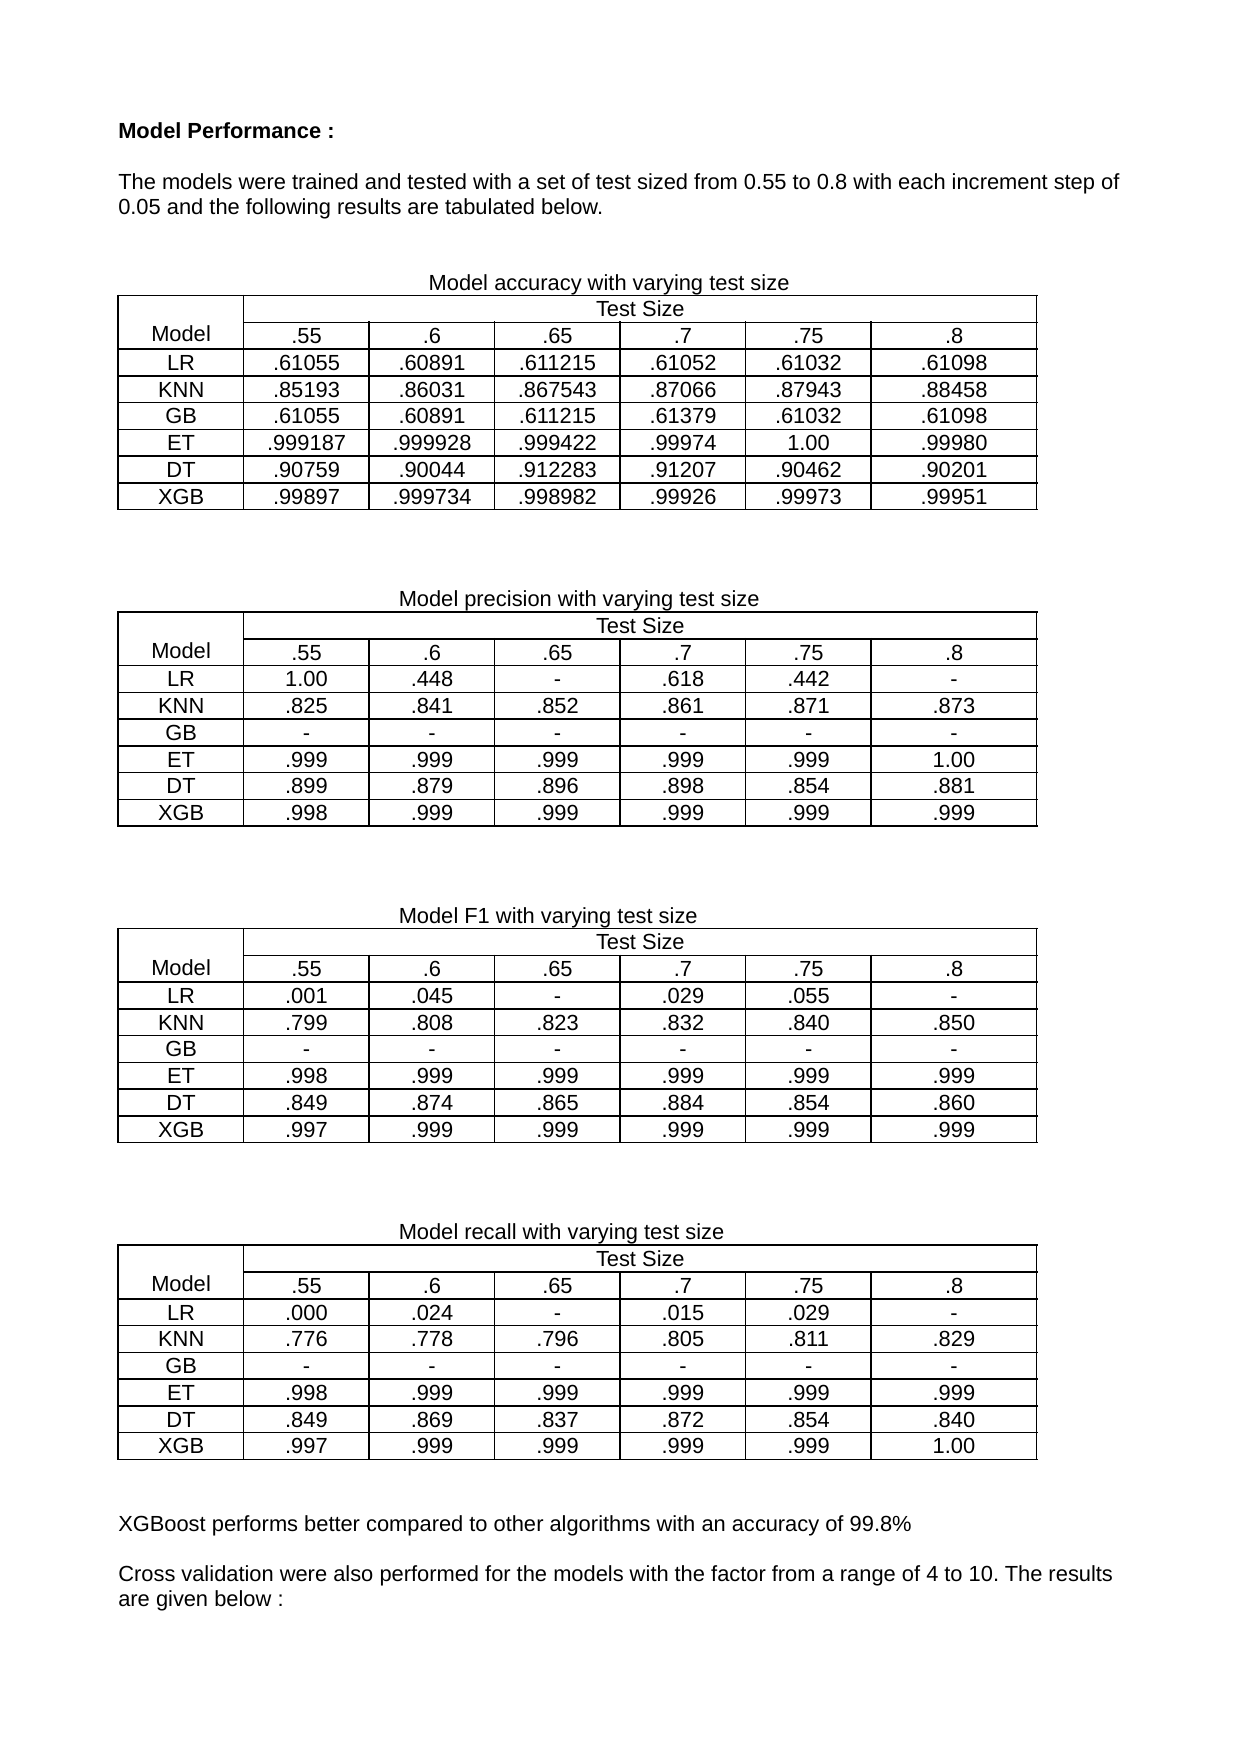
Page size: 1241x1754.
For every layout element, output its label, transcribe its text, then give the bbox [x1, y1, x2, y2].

table_cell .001 [244, 983, 368, 1008]
table_cell .65 [495, 1273, 619, 1298]
table_cell - [872, 1353, 1036, 1378]
table_cell .865 [495, 1090, 619, 1115]
table_cell .65 [495, 323, 619, 348]
table_cell .8 [872, 1273, 1036, 1298]
table_cell .6 [370, 956, 494, 981]
table_header Test Size [244, 296, 1036, 321]
table_cell .776 [244, 1326, 368, 1351]
table_cell - [244, 1036, 368, 1062]
table_cell .029 [621, 983, 745, 1008]
table_cell GB [119, 1353, 243, 1378]
table_cell - [370, 720, 494, 745]
table_cell .999 [746, 1063, 870, 1088]
table_cell .999 [746, 747, 870, 772]
table_cell .999 [872, 1117, 1036, 1142]
table_cell .998 [244, 800, 368, 825]
table_cell XGB [119, 484, 243, 509]
table_cell .811 [746, 1326, 870, 1351]
table_cell .99926 [621, 484, 745, 509]
table_cell .999 [621, 1380, 745, 1405]
table_cell .60891 [370, 403, 494, 428]
table_cell .796 [495, 1326, 619, 1351]
table_cell .879 [370, 773, 494, 798]
table_cell KNN [119, 377, 243, 402]
table_cell .99897 [244, 484, 368, 509]
table_cell .825 [244, 693, 368, 718]
table_cell .849 [244, 1090, 368, 1115]
table_cell .997 [244, 1433, 368, 1458]
table_cell .611215 [495, 350, 619, 375]
table_cell .899 [244, 773, 368, 798]
text Model Performance : [118, 118, 1122, 143]
table_cell - [495, 720, 619, 745]
table_cell .99951 [872, 484, 1036, 509]
table_cell .99980 [872, 430, 1036, 455]
table_cell .86031 [370, 377, 494, 402]
table_cell .55 [244, 323, 368, 348]
table_header Test Size [244, 929, 1036, 954]
table_cell .869 [370, 1407, 494, 1432]
table_cell - [621, 720, 745, 745]
table_cell 1.00 [746, 430, 870, 455]
table_cell .872 [621, 1407, 745, 1432]
table_cell .997 [244, 1117, 368, 1142]
table_cell ET [119, 1380, 243, 1405]
table_cell .7 [621, 640, 745, 665]
table_cell .823 [495, 1010, 619, 1035]
table_cell .999 [621, 1117, 745, 1142]
table_cell .61379 [621, 403, 745, 428]
table_cell .61032 [746, 350, 870, 375]
table_cell ET [119, 430, 243, 455]
table_cell .999 [872, 1380, 1036, 1405]
table_cell - [495, 983, 619, 1008]
table_cell LR [119, 350, 243, 375]
table_cell LR [119, 666, 243, 691]
table_cell .7 [621, 956, 745, 981]
table_cell .045 [370, 983, 494, 1008]
table_cell .873 [872, 693, 1036, 718]
table_cell .999 [746, 1380, 870, 1405]
table_cell .999 [370, 1380, 494, 1405]
table_cell .90201 [872, 457, 1036, 482]
table_cell .778 [370, 1326, 494, 1351]
table_cell .999422 [495, 430, 619, 455]
table_cell DT [119, 457, 243, 482]
table_cell - [244, 720, 368, 745]
table_cell .999187 [244, 430, 368, 455]
table_cell .65 [495, 640, 619, 665]
table_cell .55 [244, 956, 368, 981]
table_cell .61098 [872, 350, 1036, 375]
table_cell .029 [746, 1300, 870, 1324]
table_cell .860 [872, 1090, 1036, 1115]
table_cell KNN [119, 693, 243, 718]
table_cell .999 [370, 1063, 494, 1088]
table_cell LR [119, 1300, 243, 1324]
table_cell .999 [495, 747, 619, 772]
table_cell 1.00 [872, 1433, 1036, 1458]
table_cell .999 [746, 800, 870, 825]
table_cell .829 [872, 1326, 1036, 1351]
table_cell - [495, 666, 619, 691]
table_cell ET [119, 1063, 243, 1088]
table_cell - [244, 1353, 368, 1378]
table_cell DT [119, 1407, 243, 1432]
table_cell .999 [370, 747, 494, 772]
table_cell .99973 [746, 484, 870, 509]
table_cell .999 [621, 747, 745, 772]
table_cell - [621, 1353, 745, 1378]
table_cell KNN [119, 1010, 243, 1035]
table_cell .75 [746, 1273, 870, 1298]
table_cell LR [119, 983, 243, 1008]
table_cell .998 [244, 1063, 368, 1088]
table_cell .999 [621, 800, 745, 825]
table_cell - [872, 1036, 1036, 1062]
table_cell - [495, 1300, 619, 1324]
table_cell KNN [119, 1326, 243, 1351]
table_cell ET [119, 747, 243, 772]
table_cell .6 [370, 640, 494, 665]
table_header Model [119, 613, 243, 665]
text Model F1 with varying test size [118, 902, 1122, 928]
table_cell .999 [495, 1380, 619, 1405]
table_cell .999 [495, 800, 619, 825]
table_cell .448 [370, 666, 494, 691]
table_cell .999928 [370, 430, 494, 455]
table_cell .015 [621, 1300, 745, 1324]
table_cell .75 [746, 640, 870, 665]
table_cell XGB [119, 800, 243, 825]
table_cell .998 [244, 1380, 368, 1405]
table_cell - [872, 720, 1036, 745]
table_cell .874 [370, 1090, 494, 1115]
table_cell .65 [495, 956, 619, 981]
table_cell .61055 [244, 403, 368, 428]
table_cell .87943 [746, 377, 870, 402]
table_cell - [746, 1036, 870, 1062]
table_cell .871 [746, 693, 870, 718]
table_cell .837 [495, 1407, 619, 1432]
table_cell GB [119, 1036, 243, 1062]
table_cell XGB [119, 1117, 243, 1142]
table_cell .799 [244, 1010, 368, 1035]
table_cell .55 [244, 1273, 368, 1298]
table_cell .8 [872, 640, 1036, 665]
table_cell .85193 [244, 377, 368, 402]
text XGBoost performs better compared to other algorithms with an accuracy of 99.8% [118, 1510, 1122, 1536]
table_cell .808 [370, 1010, 494, 1035]
table_cell .442 [746, 666, 870, 691]
table_cell .896 [495, 773, 619, 798]
table_cell .6 [370, 1273, 494, 1298]
table_header Test Size [244, 613, 1036, 638]
table_cell - [370, 1036, 494, 1062]
table_cell .854 [746, 1090, 870, 1115]
table_cell - [746, 1353, 870, 1378]
table_cell .999 [244, 747, 368, 772]
table_cell .61055 [244, 350, 368, 375]
table_cell .90759 [244, 457, 368, 482]
table_cell .61098 [872, 403, 1036, 428]
table_cell .60891 [370, 350, 494, 375]
table_cell - [872, 983, 1036, 1008]
table_cell - [495, 1036, 619, 1062]
table_cell GB [119, 720, 243, 745]
table_cell DT [119, 1090, 243, 1115]
table_cell .87066 [621, 377, 745, 402]
table_cell .999734 [370, 484, 494, 509]
table_cell - [746, 720, 870, 745]
table_header Test Size [244, 1246, 1036, 1271]
table_cell .861 [621, 693, 745, 718]
table_cell .998982 [495, 484, 619, 509]
table_cell - [872, 1300, 1036, 1324]
table_cell .805 [621, 1326, 745, 1351]
table_cell .055 [746, 983, 870, 1008]
table_cell .840 [872, 1407, 1036, 1432]
text Cross validation were also performed for the models with the factor from a range of 4 to 10. The results are given below : [118, 1561, 1122, 1611]
table_cell .7 [621, 323, 745, 348]
table_cell .024 [370, 1300, 494, 1324]
table_cell - [495, 1353, 619, 1378]
table_cell 1.00 [244, 666, 368, 691]
table_cell .000 [244, 1300, 368, 1324]
table_cell .8 [872, 323, 1036, 348]
table_cell .999 [495, 1063, 619, 1088]
table_cell .611215 [495, 403, 619, 428]
table_cell - [621, 1036, 745, 1062]
text Model accuracy with varying test size [118, 269, 1122, 294]
table_cell .850 [872, 1010, 1036, 1035]
table_cell .75 [746, 956, 870, 981]
table_cell .90462 [746, 457, 870, 482]
table_cell .618 [621, 666, 745, 691]
table_cell DT [119, 773, 243, 798]
table_cell XGB [119, 1433, 243, 1458]
table_cell .999 [495, 1433, 619, 1458]
table_cell .90044 [370, 457, 494, 482]
table_cell .61052 [621, 350, 745, 375]
table_cell .867543 [495, 377, 619, 402]
table_cell .849 [244, 1407, 368, 1432]
table_cell .7 [621, 1273, 745, 1298]
table_cell .91207 [621, 457, 745, 482]
table_cell .999 [495, 1117, 619, 1142]
table_cell .999 [872, 1063, 1036, 1088]
table_cell .854 [746, 1407, 870, 1432]
table_cell .88458 [872, 377, 1036, 402]
table_cell .99974 [621, 430, 745, 455]
table_cell .999 [621, 1063, 745, 1088]
table_cell .832 [621, 1010, 745, 1035]
table_cell .61032 [746, 403, 870, 428]
table_cell .999 [746, 1433, 870, 1458]
table_cell .912283 [495, 457, 619, 482]
table_cell .852 [495, 693, 619, 718]
table_cell .999 [621, 1433, 745, 1458]
table_header Model [119, 296, 243, 348]
table_cell .8 [872, 956, 1036, 981]
table_cell 1.00 [872, 747, 1036, 772]
table_cell .999 [370, 800, 494, 825]
table_cell .854 [746, 773, 870, 798]
table_cell .999 [872, 800, 1036, 825]
table_cell .881 [872, 773, 1036, 798]
table_header Model [119, 1246, 243, 1298]
table_cell .55 [244, 640, 368, 665]
table_cell - [872, 666, 1036, 691]
text Model precision with varying test size [118, 586, 1122, 611]
table_cell .999 [370, 1117, 494, 1142]
text Model recall with varying test size [118, 1219, 1122, 1244]
table_cell .840 [746, 1010, 870, 1035]
text The models were trained and tested with a set of test sized from 0.55 to 0.8 with each increment step of 0.05 and the following results are tabulated below. [118, 168, 1122, 219]
table_cell .841 [370, 693, 494, 718]
table_cell .999 [370, 1433, 494, 1458]
table_cell - [370, 1353, 494, 1378]
table_cell .884 [621, 1090, 745, 1115]
table_cell .898 [621, 773, 745, 798]
table_cell .999 [746, 1117, 870, 1142]
table_header Model [119, 929, 243, 981]
table_cell GB [119, 403, 243, 428]
table_cell .75 [746, 323, 870, 348]
table_cell .6 [370, 323, 494, 348]
